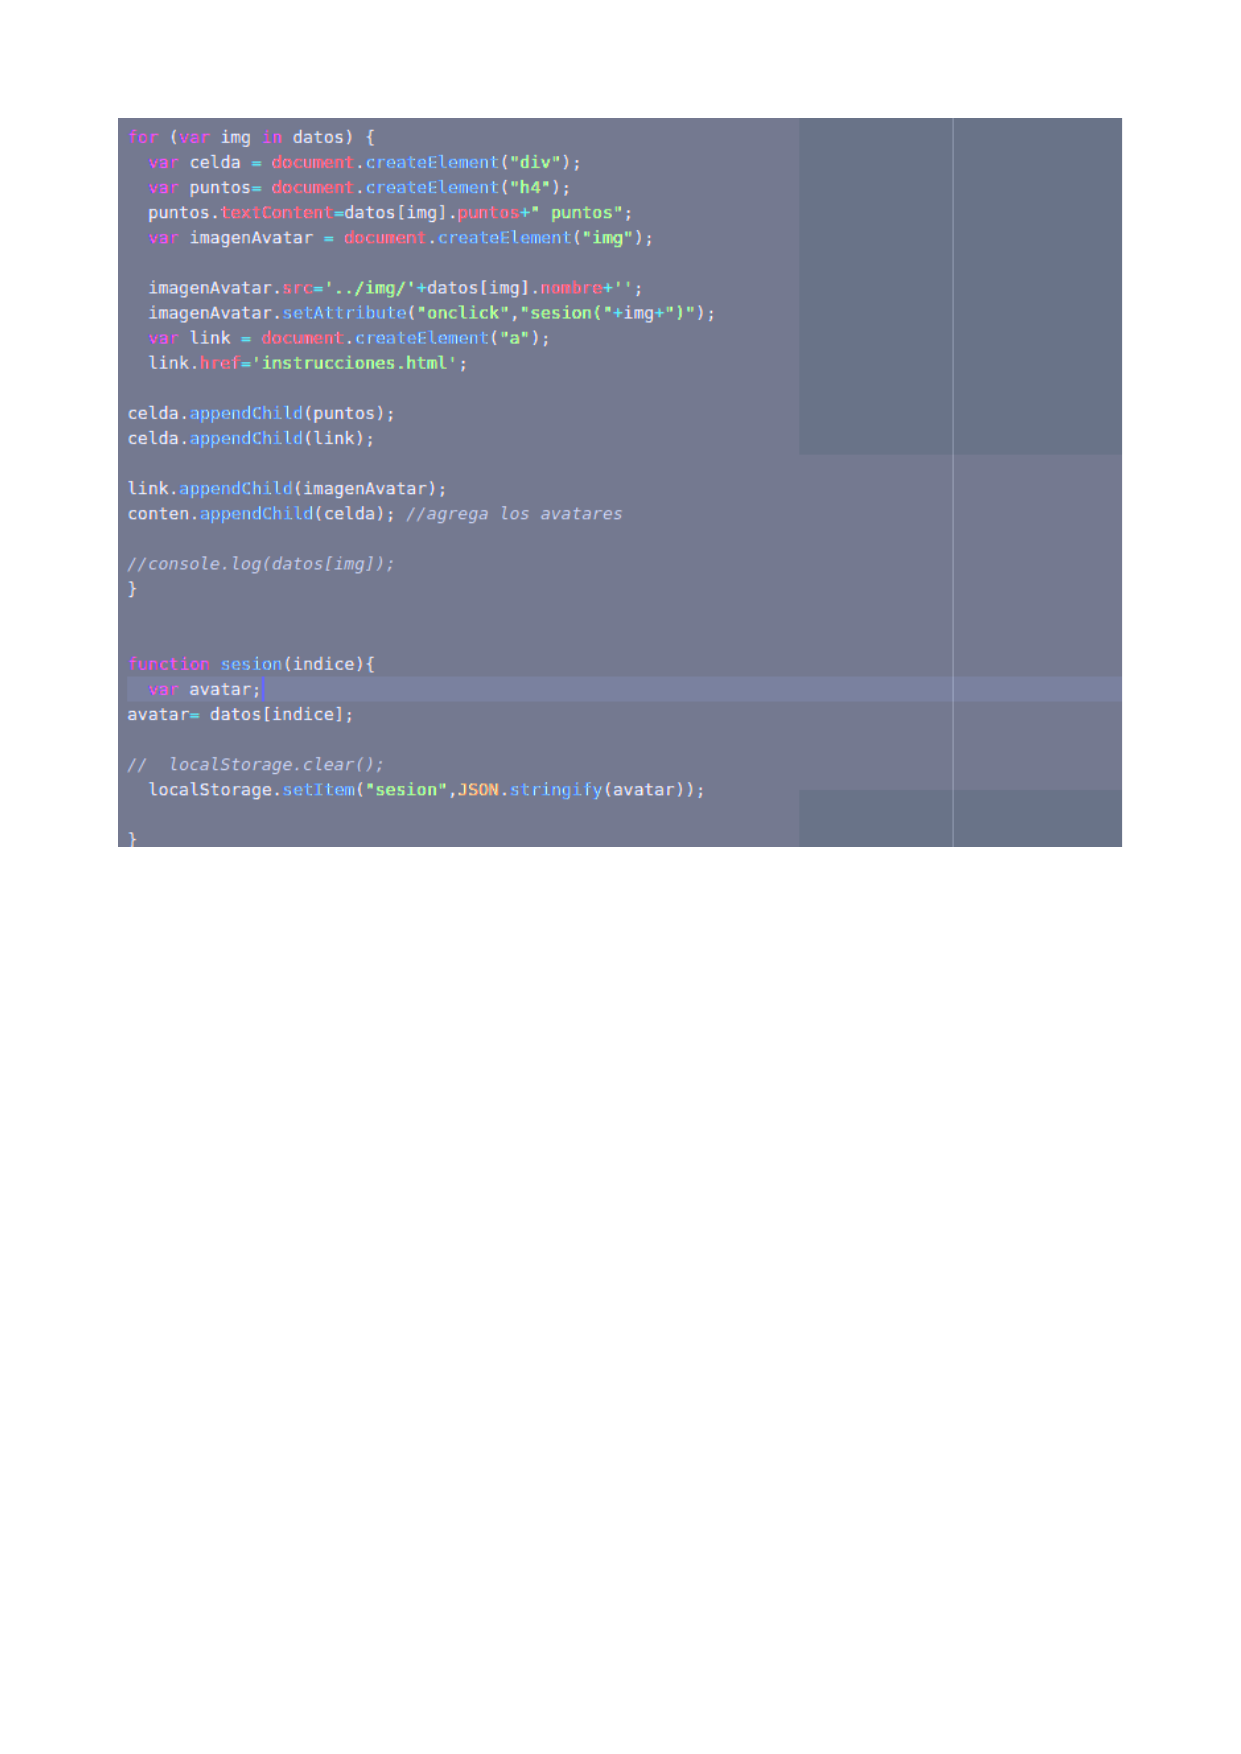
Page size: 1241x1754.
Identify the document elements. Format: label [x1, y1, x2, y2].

picture [118, 118, 1123, 847]
